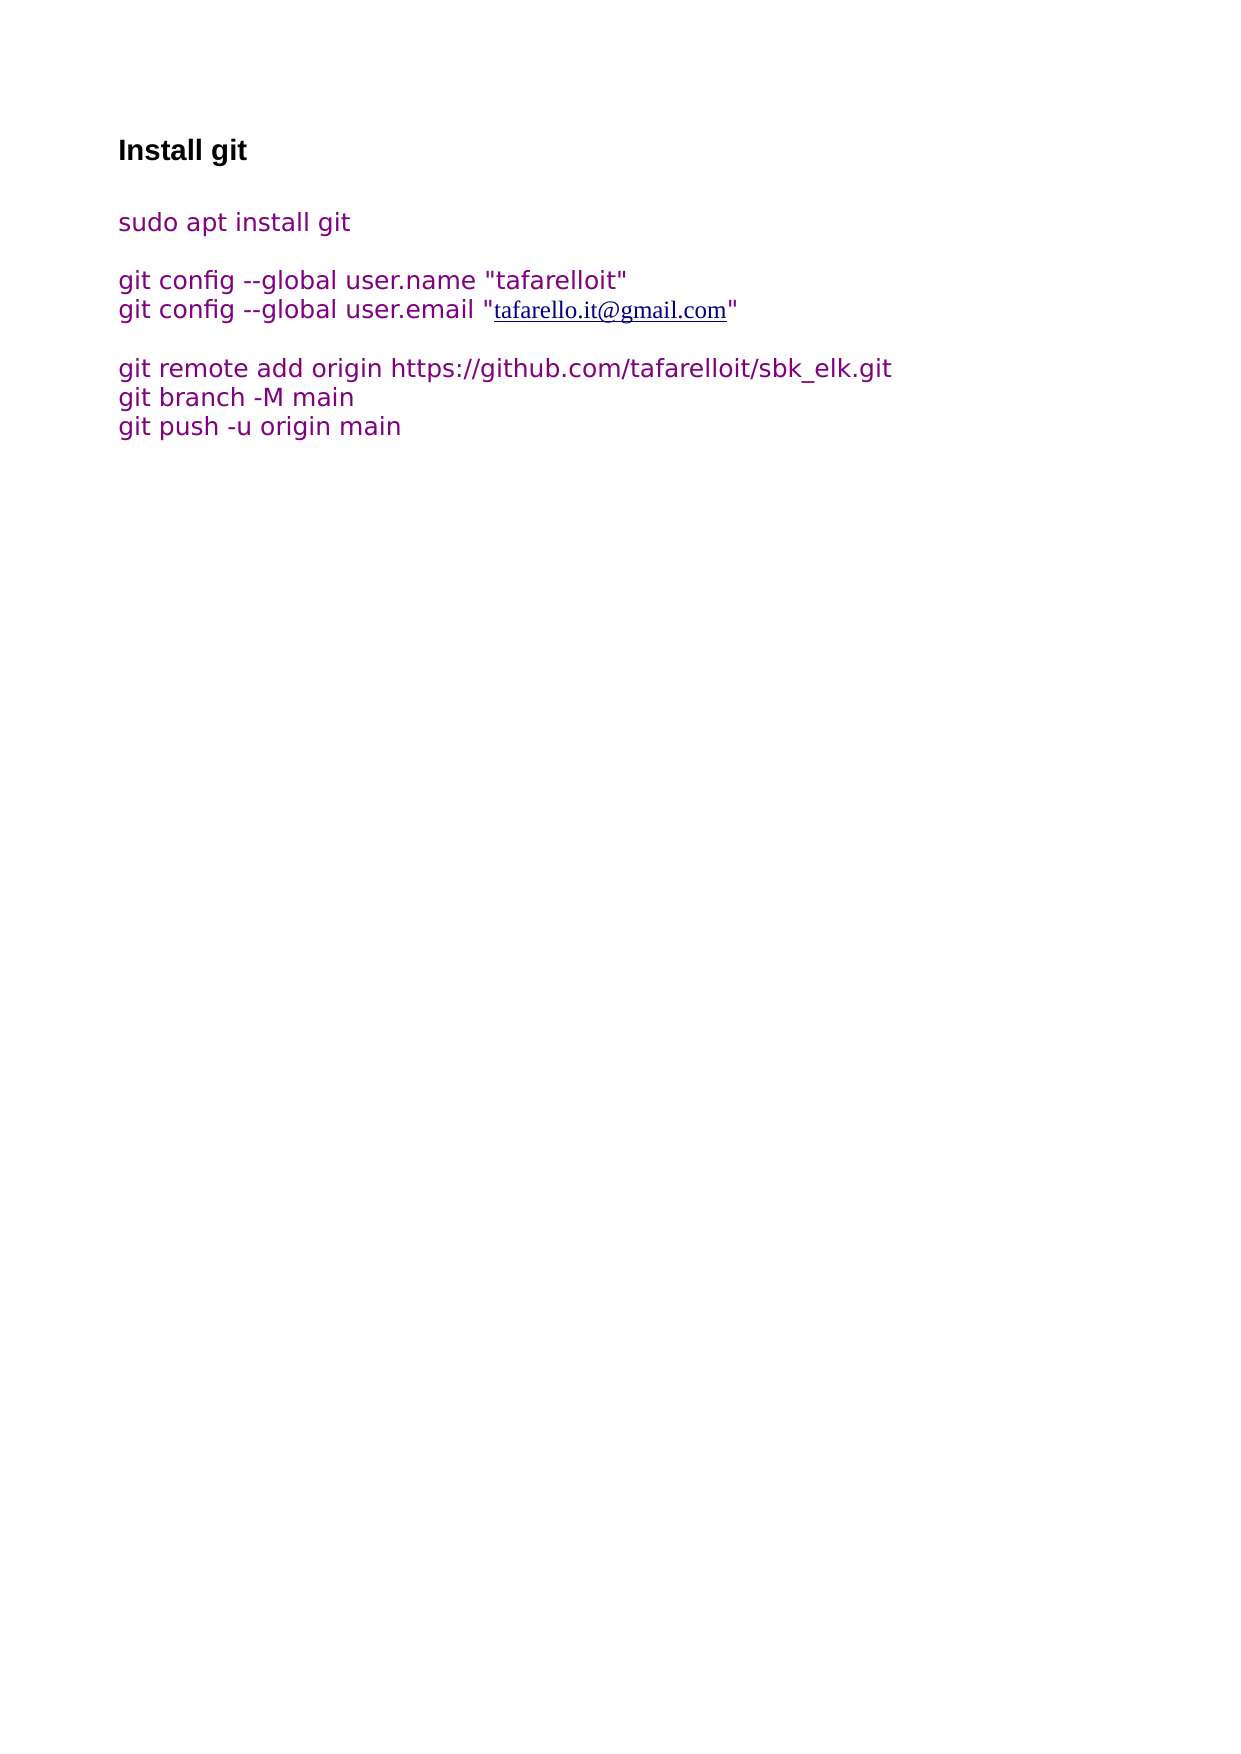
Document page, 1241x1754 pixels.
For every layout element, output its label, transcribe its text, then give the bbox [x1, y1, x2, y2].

text git config --global user.email "tafarello.it@gmail.com" [118, 296, 1122, 325]
text git branch -M main [118, 383, 1122, 412]
subtitle Install git [118, 133, 1122, 166]
text git push -u origin main [118, 412, 1122, 442]
text git remote add origin https://github.com/tafarelloit/sbk_elk.git [118, 354, 1122, 383]
text git config --global user.name "tafarelloit" [118, 266, 1122, 296]
text sudo apt install git [118, 208, 1122, 237]
